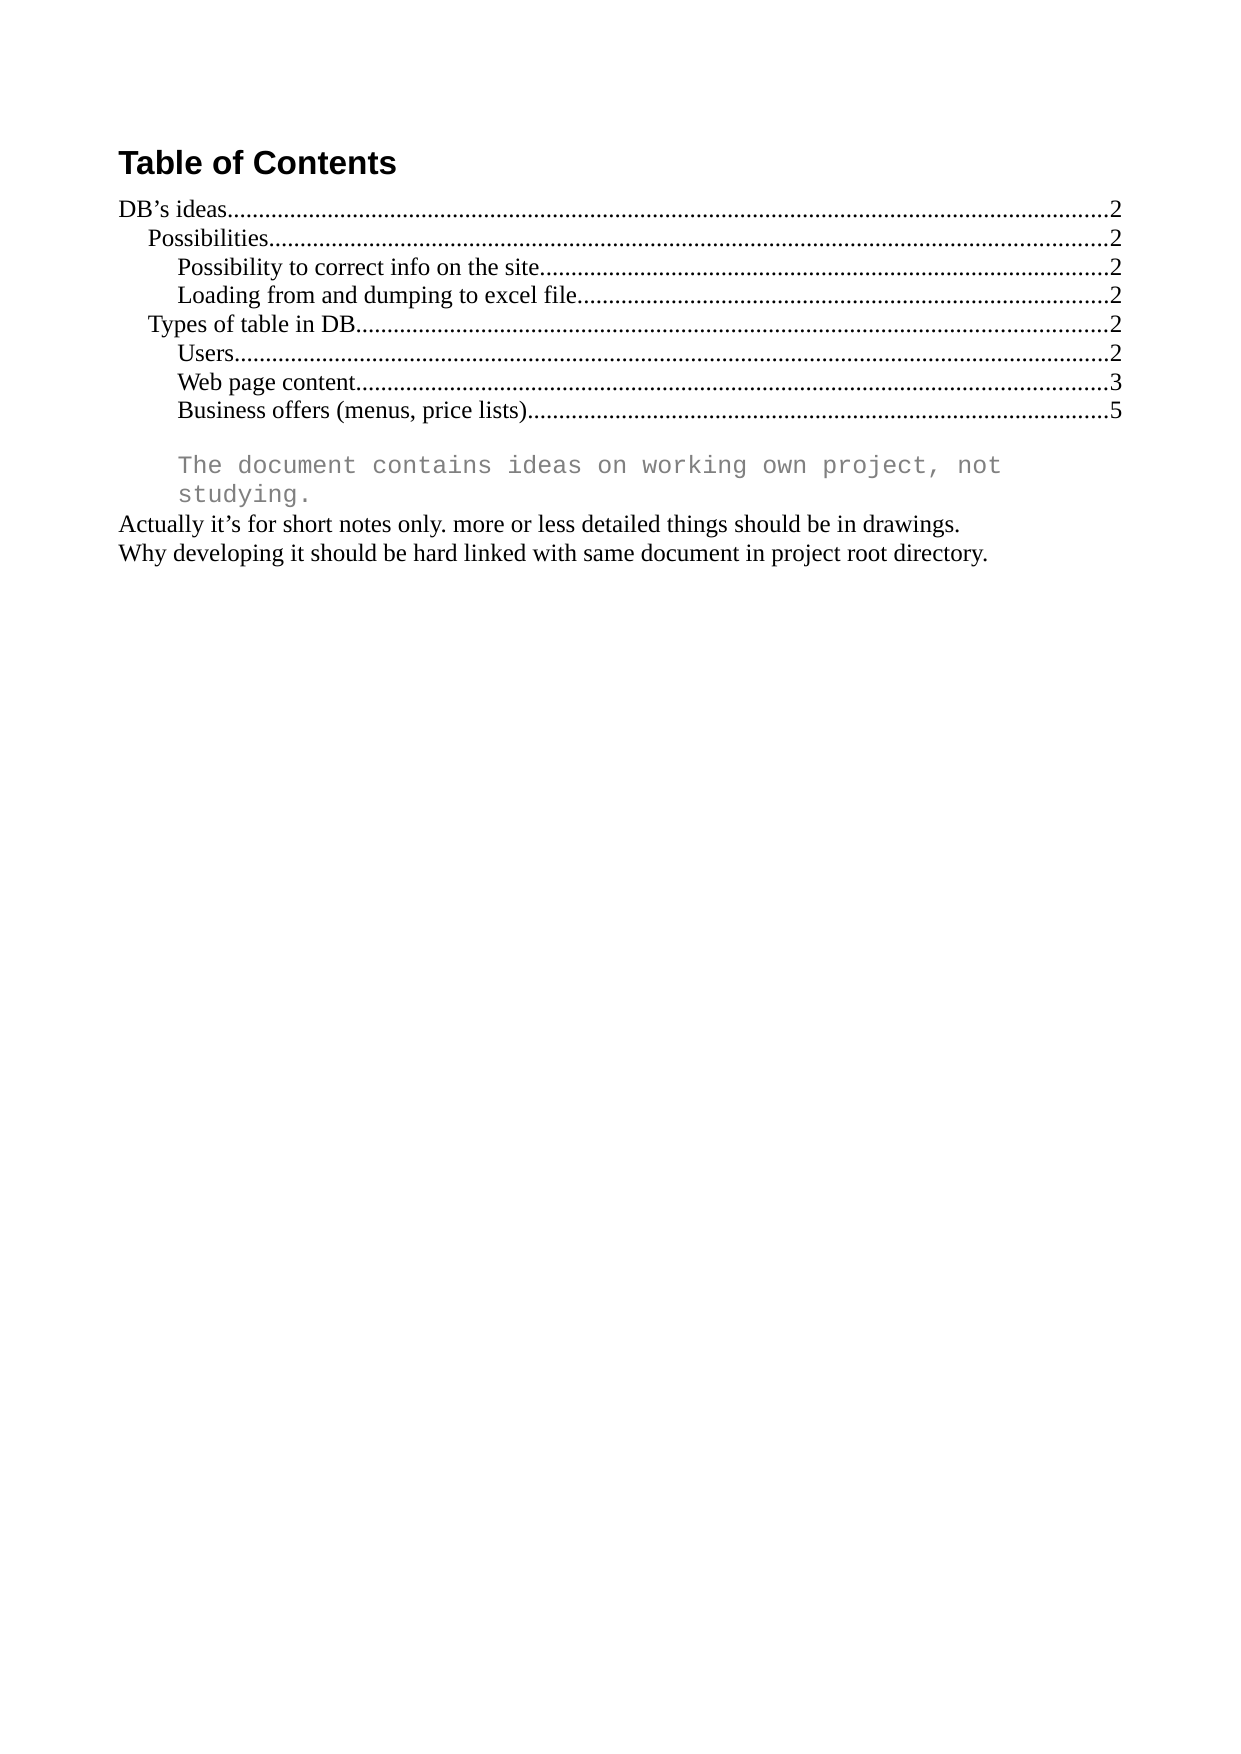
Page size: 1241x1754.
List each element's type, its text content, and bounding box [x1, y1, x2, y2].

text Loading from and dumping to excel file. 2 [177, 280, 1122, 309]
text Business offers (menus, price lists) 5 [177, 395, 1122, 424]
text Possibility to correct info on the site. 2 [177, 252, 1122, 280]
text Why developing it should be hard linked with same document in project root directory. [118, 538, 1122, 567]
text Types of table in DB 2 [148, 309, 1122, 338]
text Actually it’s for short notes only. more or less detailed things should be in drawings. [118, 509, 1122, 538]
text Possibilities 2 [148, 223, 1122, 252]
text Users 2 [177, 338, 1122, 367]
text Web page content 3 [177, 367, 1122, 395]
text DB’s ideas 2 [118, 194, 1122, 223]
subtitle Table of Contents [118, 143, 1122, 182]
